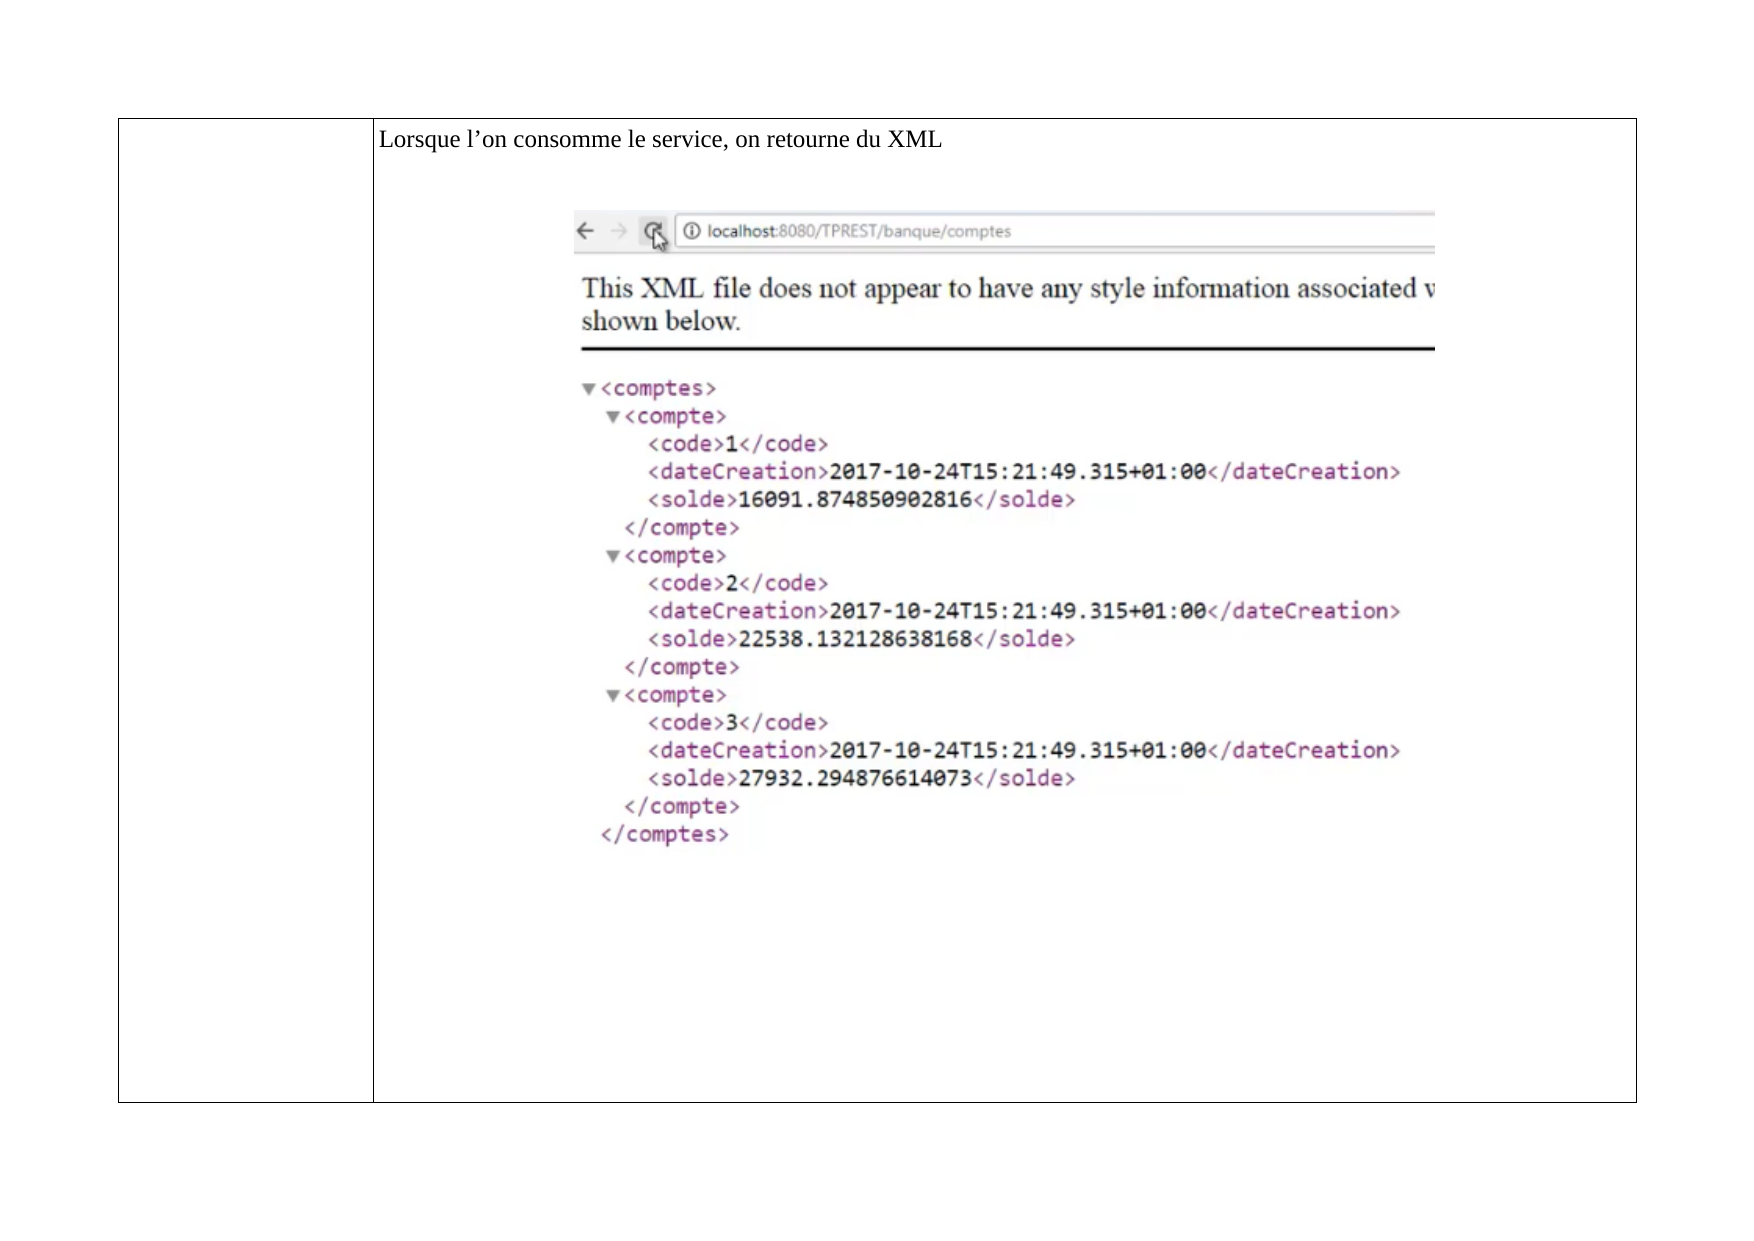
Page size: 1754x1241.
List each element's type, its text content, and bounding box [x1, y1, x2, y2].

picture [573, 210, 1435, 867]
table_cell [119, 119, 373, 1102]
table_cell Lorsque l’on consomme le service, on retourne du XML [374, 119, 1636, 1102]
